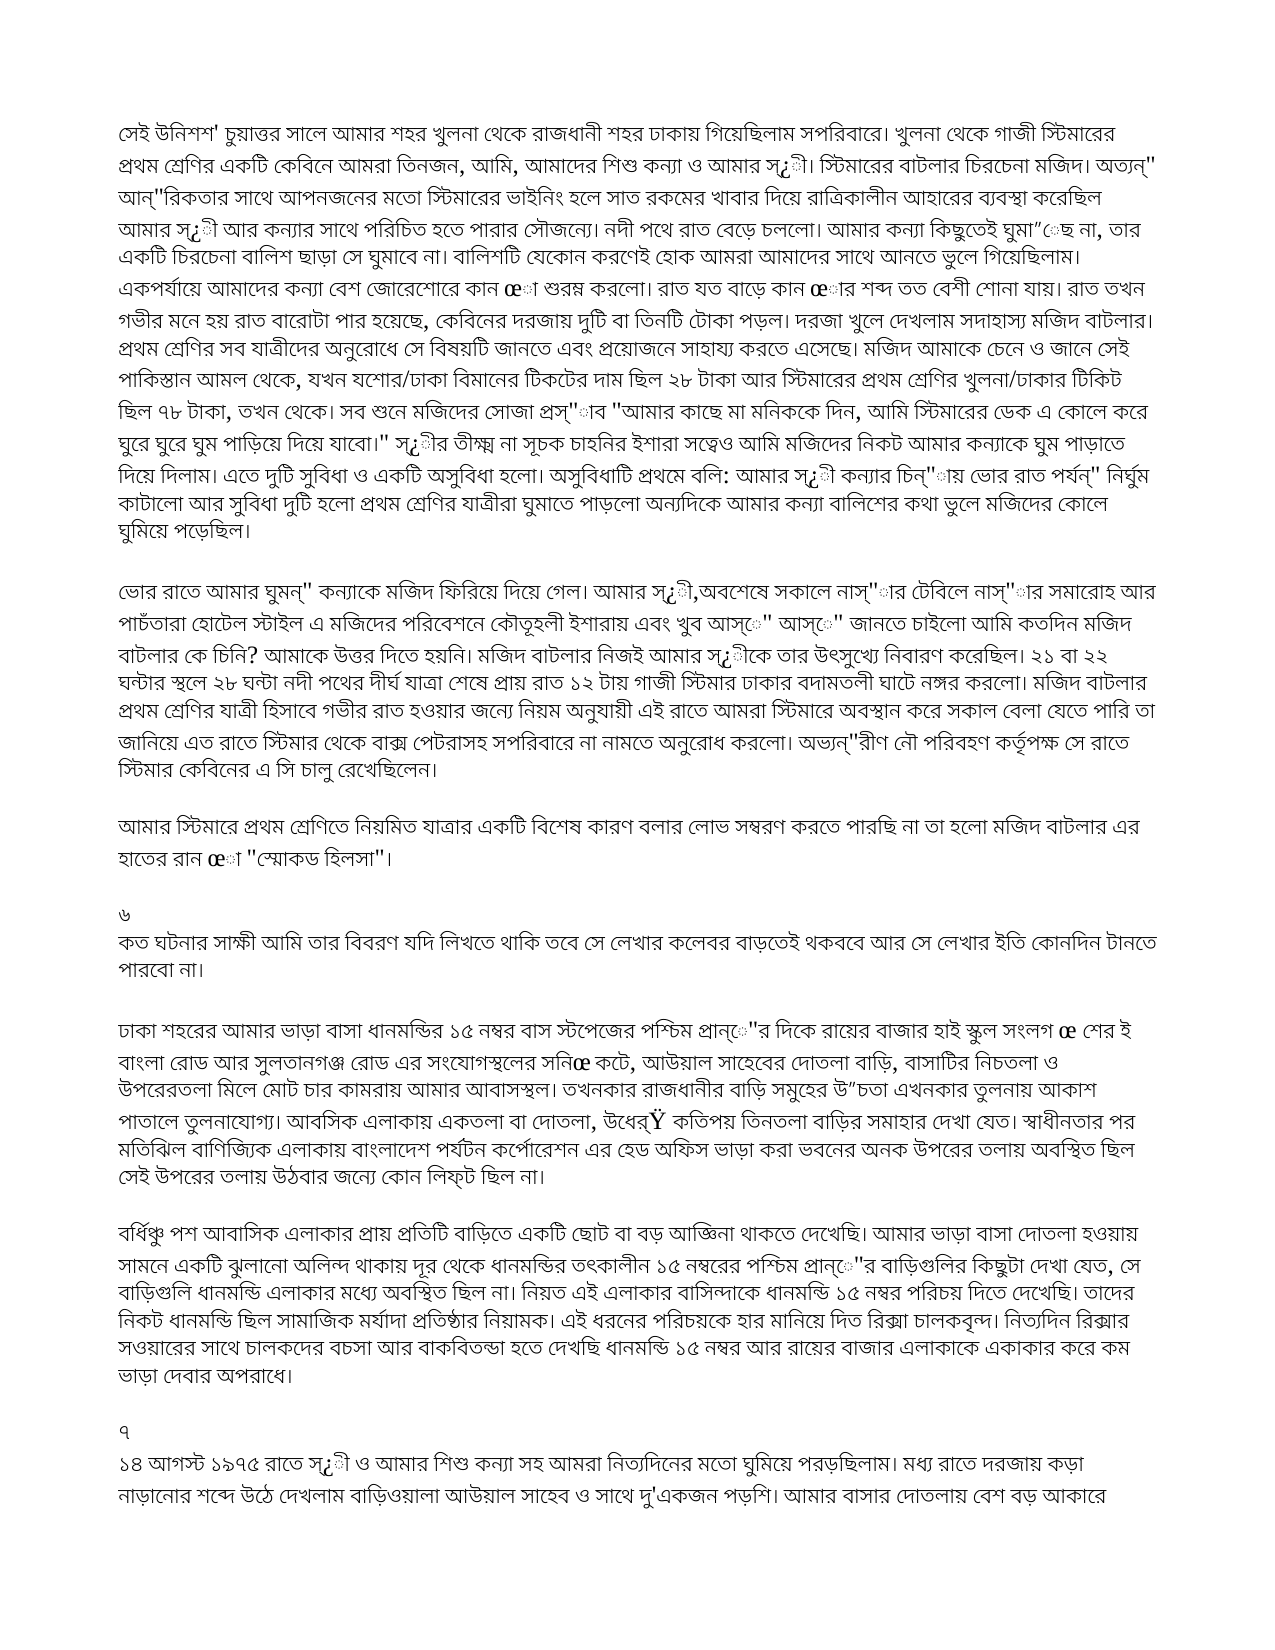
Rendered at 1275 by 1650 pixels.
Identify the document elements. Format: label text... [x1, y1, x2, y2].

text বর্ধিঞ্চু পশ আবাসিক এলাকার প্রায় প্রতিটি বাড়িতে একটি ছোট বা বড় আজ্ঞিনা থাকতে দেখেছি। আমার ভাড়া বাসা দোতলা হওয়ায় সামনে একটি ঝুলানো অলিন্দ থাকায় দূর থেকে ধানমন্ডির তৎকালীন ১৫ নম্বরের পশ্চিম প্রান্ে"র বাড়িগুলির কিছুটা দেখা যেত, সে বাড়িগুলি ধানমন্ডি এলাকার মধ্যে অবস্থিত ছিল না। নিয়ত এই এলাকার বাসিন্দাকে ধানমন্ডি ১৫ নম্বর পরিচয় দিতে দেখেছি। তাদের নিকট ধানমন্ডি ছিল সামাজিক মর্যাদা প্রতিষ্ঠার নিয়ামক। এই ধরনের পরিচয়কে হার মানিয়ে দিত রিক্সা চালকবৃন্দ। নিত্যদিন রিক্সার সওয়ারের সাথে চালকদের বচসা আর বাকবিতন্ডা হতে দেখছি ধানমন্ডি ১৫ নম্বর আর রায়ের বাজার এলাকাকে একাকার করে কম ভাড়া দেবার অপরাধে। [118, 1222, 1157, 1392]
text ভোর রাতে আমার ঘুমন্" কন্যাকে মজিদ ফিরিয়ে দিয়ে গেল। আমার স্¿ী,অবশেষে সকালে নাস্"ার টেবিলে নাস্"ার সমারোহ আর পাচঁতারা হোটেল স্টাইল এ মজিদের পরিবেশনে কৌতূহলী ইশারায় এবং খুব আস্ে" আস্ে" জানতে চাইলো আমি কতদিন মজিদ বাটলার কে চিনি? আমাকে উত্তর দিতে হয়নি। মজিদ বাটলার নিজই আমার স্¿ীকে তার উৎসুখ্যে নিবারণ করেছিল। ২১ বা ২২ ঘন্টার স্থলে ২৮ ঘন্টা নদী পথের দীর্ঘ যাত্রা শেষে প্রায় রাত ১২ টায় গাজী স্টিমার ঢাকার বদামতলী ঘাটে নঙ্গর করলো। মজিদ বাটলার প্রথম শ্রেণির যাত্রী হিসাবে গভীর রাত হওয়ার জন্যে নিয়ম অনুযায়ী এই রাতে আমরা স্টিমারে অবস্থান করে সকাল বেলা যেতে পারি তা জানিয়ে এত রাতে স্টিমার থেকে বাক্স পেটরাসহ সপরিবারে না নামতে অনুরোধ করলো। অভ্যন্"রীণ নৌ পরিবহণ কর্তৃপক্ষ সে রাতে স্টিমার কেবিনের এ সি চালু রেখেছিলেন। [118, 576, 1157, 786]
text ১৪ আগস্ট ১৯৭৫ রাতে স্¿ী ও আমার শিশু কন্যা সহ আমরা নিত্যদিনের মতো ঘুমিয়ে পরড়ছিলাম। মধ্য রাতে দরজায় কড়া নাড়ানোর শব্দে উঠে দেখলাম বাড়িওয়ালা আউয়াল সাহেব ও সাথে দু'একজন পড়শি। আমার বাসার দোতলায় বেশ বড় আকারে [118, 1448, 1157, 1512]
text ৬ [118, 903, 1157, 931]
text ঢাকা শহরের আমার ভাড়া বাসা ধানমন্ডির ১৫ নম্বর বাস স্টপেজের পশ্চিম প্রান্ে"র দিকে রায়ের বাজার হাই স্কুল সংলগœ শের ই বাংলা রোড আর সুলতানগঞ্জ রোড এর সংযোগস্থলের সনিœকটে, আউয়াল সাহেবের দোতলা বাড়ি, বাসাটির নিচতলা ও উপরেরতলা মিলে মোট চার কামরায় আমার আবাসস্থল। তখনকার রাজধানীর বাড়ি সমুহের উ”চতা এখনকার তুলনায় আকাশ পাতালে তুলনাযোগ্য। আবসিক এলাকায় একতলা বা দোতলা, উধের্Ÿ কতিপয় তিনতলা বাড়ির সমাহার দেখা যেত। স্বাধীনতার পর মতিঝিল বাণিজ্যিক এলাকায় বাংলাদেশ পর্যটন কর্পোরেশন এর হেড অফিস ভাড়া করা ভবনের অনক উপরের তলায় অবস্থিত ছিল সেই উপরের তলায় উঠবার জন্যে কোন লিফ্‌ট ছিল না। [118, 1015, 1157, 1193]
text সেই উনিশশ' চুয়াত্তর সালে আমার শহর খুলনা থেকে রাজধানী শহর ঢাকায় গিয়েছিলাম সপরিবারে। খুলনা থেকে গাজী স্টিমারের প্রথম শ্রেণির একটি কেবিনে আমরা তিনজন, আমি, আমাদের শিশু কন্যা ও আমার স্¿ী। স্টিমারের বাটলার চিরচেনা মজিদ। অত্যন্" আন্"রিকতার সাথে আপনজনের মতো স্টিমারের ভাইনিং হলে সাত রকমের খাবার দিয়ে রাত্রিকালীন আহারের ব্যবস্থা করেছিল আমার স্¿ী আর কন্যার সাথে পরিচিত হতে পারার সৌজন্যে। নদী পথে রাত বেড়ে চললো। আমার কন্যা কিছুতেই ঘুমা”েছ না, তার একটি চিরচেনা বালিশ ছাড়া সে ঘুমাবে না। বালিশটি যেকোন করণেই হোক আমরা আমাদের সাথে আনতে ভুলে গিয়েছিলাম। একপর্যায়ে আমাদের কন্যা বেশ জোরেশোরে কানœা শুরম্ন করলো। রাত যত বাড়ে কানœার শব্দ তত বেশী শোনা যায়। রাত তখন গভীর মনে হয় রাত বারোটা পার হয়েছে, কেবিনের দরজায় দুটি বা তিনটি টোকা পড়ল। দরজা খুলে দেখলাম সদাহাস্য মজিদ বাটলার। প্রথম শ্রেণির সব যাত্রীদের অনুরোধে সে বিষয়টি জানতে এবং প্রয়োজনে সাহায্য করতে এসেছে। মজিদ আমাকে চেনে ও জানে সেই পাকিস্তান আমল থেকে, যখন যশোর/ঢাকা বিমানের টিকটের দাম ছিল ২৮ টাকা আর স্টিমারের প্রথম শ্রেণির খুলনা/ঢাকার টিকিট ছিল ৭৮ টাকা, তখন থেকে। সব শুনে মজিদের সোজা প্রস্"াব "আমার কাছে মা মনিককে দিন, আমি স্টিমারের ডেক এ কোলে করে ঘুরে ঘুরে ঘুম পাড়িয়ে দিয়ে যাবো।" স্¿ীর তীক্ষ্ম না সূচক চাহনির ইশারা সত্বেও আমি মজিদের নিকট আমার কন্যাকে ঘুম পাড়াতে দিয়ে দিলাম। এতে দুটি সুবিধা ও একটি অসুবিধা হলো। অসুবিধাটি প্রথমে বলি: আমার স্¿ী কন্যার চিন্"ায় ভোর রাত পর্যন্" নির্ঘুম কাটালো আর সুবিধা দুটি হলো প্রথম শ্রেণির যাত্রীরা ঘুমাতে পাড়লো অন্যদিকে আমার কন্যা বালিশের কথা ভুলে মজিদের কোলে ঘুমিয়ে পড়েছিল। [118, 118, 1157, 547]
text ৭ [118, 1421, 1157, 1448]
text আমার স্টিমারে প্রথম শ্রেণিতে নিয়মিত যাত্রার একটি বিশেষ কারণ বলার লোভ সম্বরণ করতে পারছি না তা হলো মজিদ বাটলার এর হাতের রানœা "স্মোকড হিলসা"। [118, 815, 1157, 874]
text কত ঘটনার সাক্ষী আমি তার বিবরণ যদি লিখতে থাকি তবে সে লেখার কলেবর বাড়তেই থকববে আর সে লেখার ইতি কোনদিন টানতে পারবো না। [118, 931, 1157, 986]
